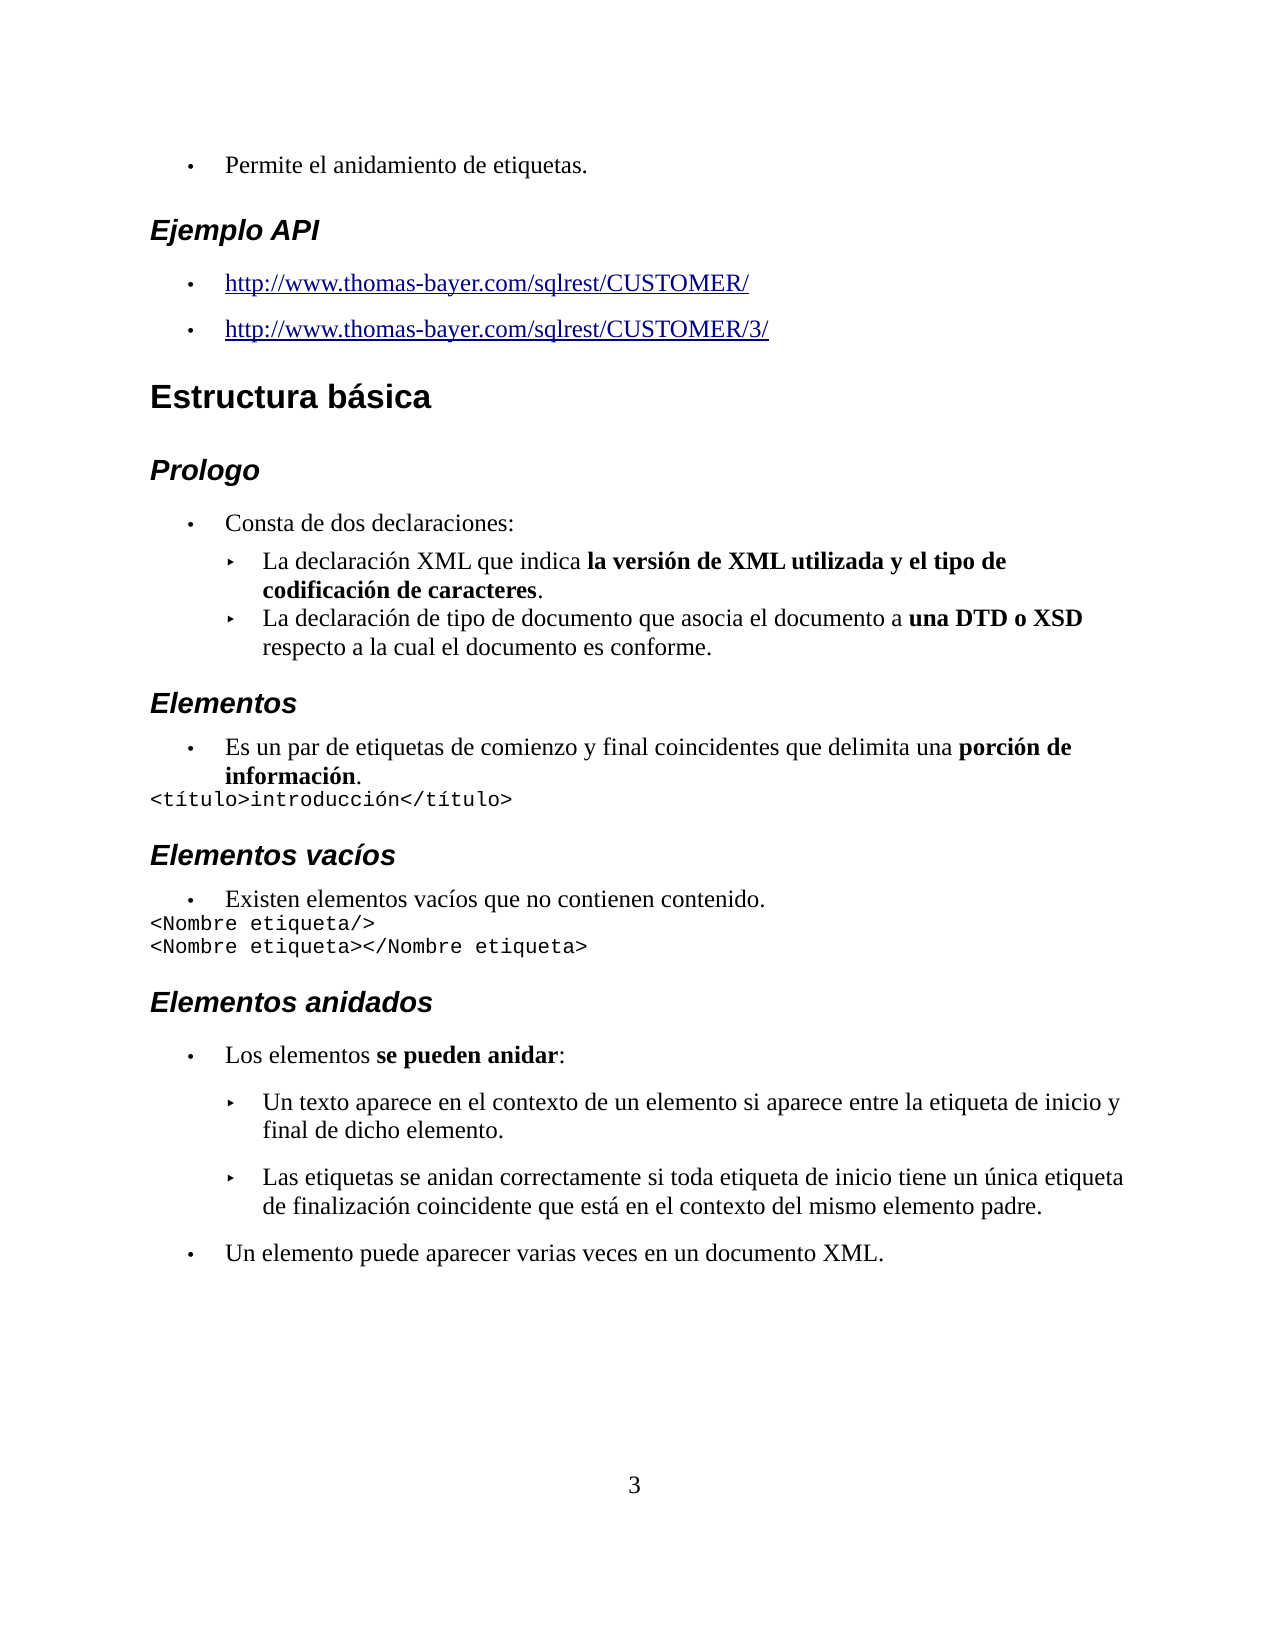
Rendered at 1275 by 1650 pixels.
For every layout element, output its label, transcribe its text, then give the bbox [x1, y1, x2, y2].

text <título>introducción</título> [150, 789, 1125, 813]
list Un elemento puede aparecer varias veces en un documento XML. [187, 1238, 1125, 1266]
subtitle Prologo [150, 453, 1125, 487]
list http://www.thomas-bayer.com/sqlrest/CUSTOMER/ [187, 268, 1125, 296]
list Es un par de etiquetas de comienzo y final coincidentes que delimita una porción de información. [187, 732, 1125, 789]
list Consta de dos declaraciones: [187, 508, 1125, 537]
list Los elementos se pueden anidar: [187, 1040, 1125, 1069]
list http://www.thomas-bayer.com/sqlrest/CUSTOMER/3/ [187, 314, 1125, 343]
list Las etiquetas se anidan correctamente si toda etiqueta de inicio tiene un única etiqueta de finalización coincidente que está en el contexto del mismo elemento padre. [225, 1162, 1125, 1220]
list Permite el anidamiento de etiquetas. [187, 150, 1125, 179]
subtitle Elementos anidados [150, 985, 1125, 1019]
list Un texto aparece en el contexto de un elemento si aparece entre la etiqueta de inicio y final de dicho elemento. [225, 1087, 1125, 1144]
list Existen elementos vacíos que no contienen contenido. [187, 884, 1125, 913]
subtitle Elementos vacíos [150, 838, 1125, 872]
text <Nombre etiqueta/> [150, 913, 1125, 937]
subtitle Elementos [150, 686, 1125, 719]
list La declaración XML que indica la versión de XML utilizada y el tipo de codificación de caracteres. [225, 546, 1125, 603]
subtitle Estructura básica [150, 377, 1125, 416]
list La declaración de tipo de documento que asocia el documento a una DTD o XSD respecto a la cual el documento es conforme. [225, 603, 1125, 661]
subtitle Ejemplo API [150, 213, 1125, 246]
text <Nombre etiqueta></Nombre etiqueta> [150, 937, 1125, 960]
